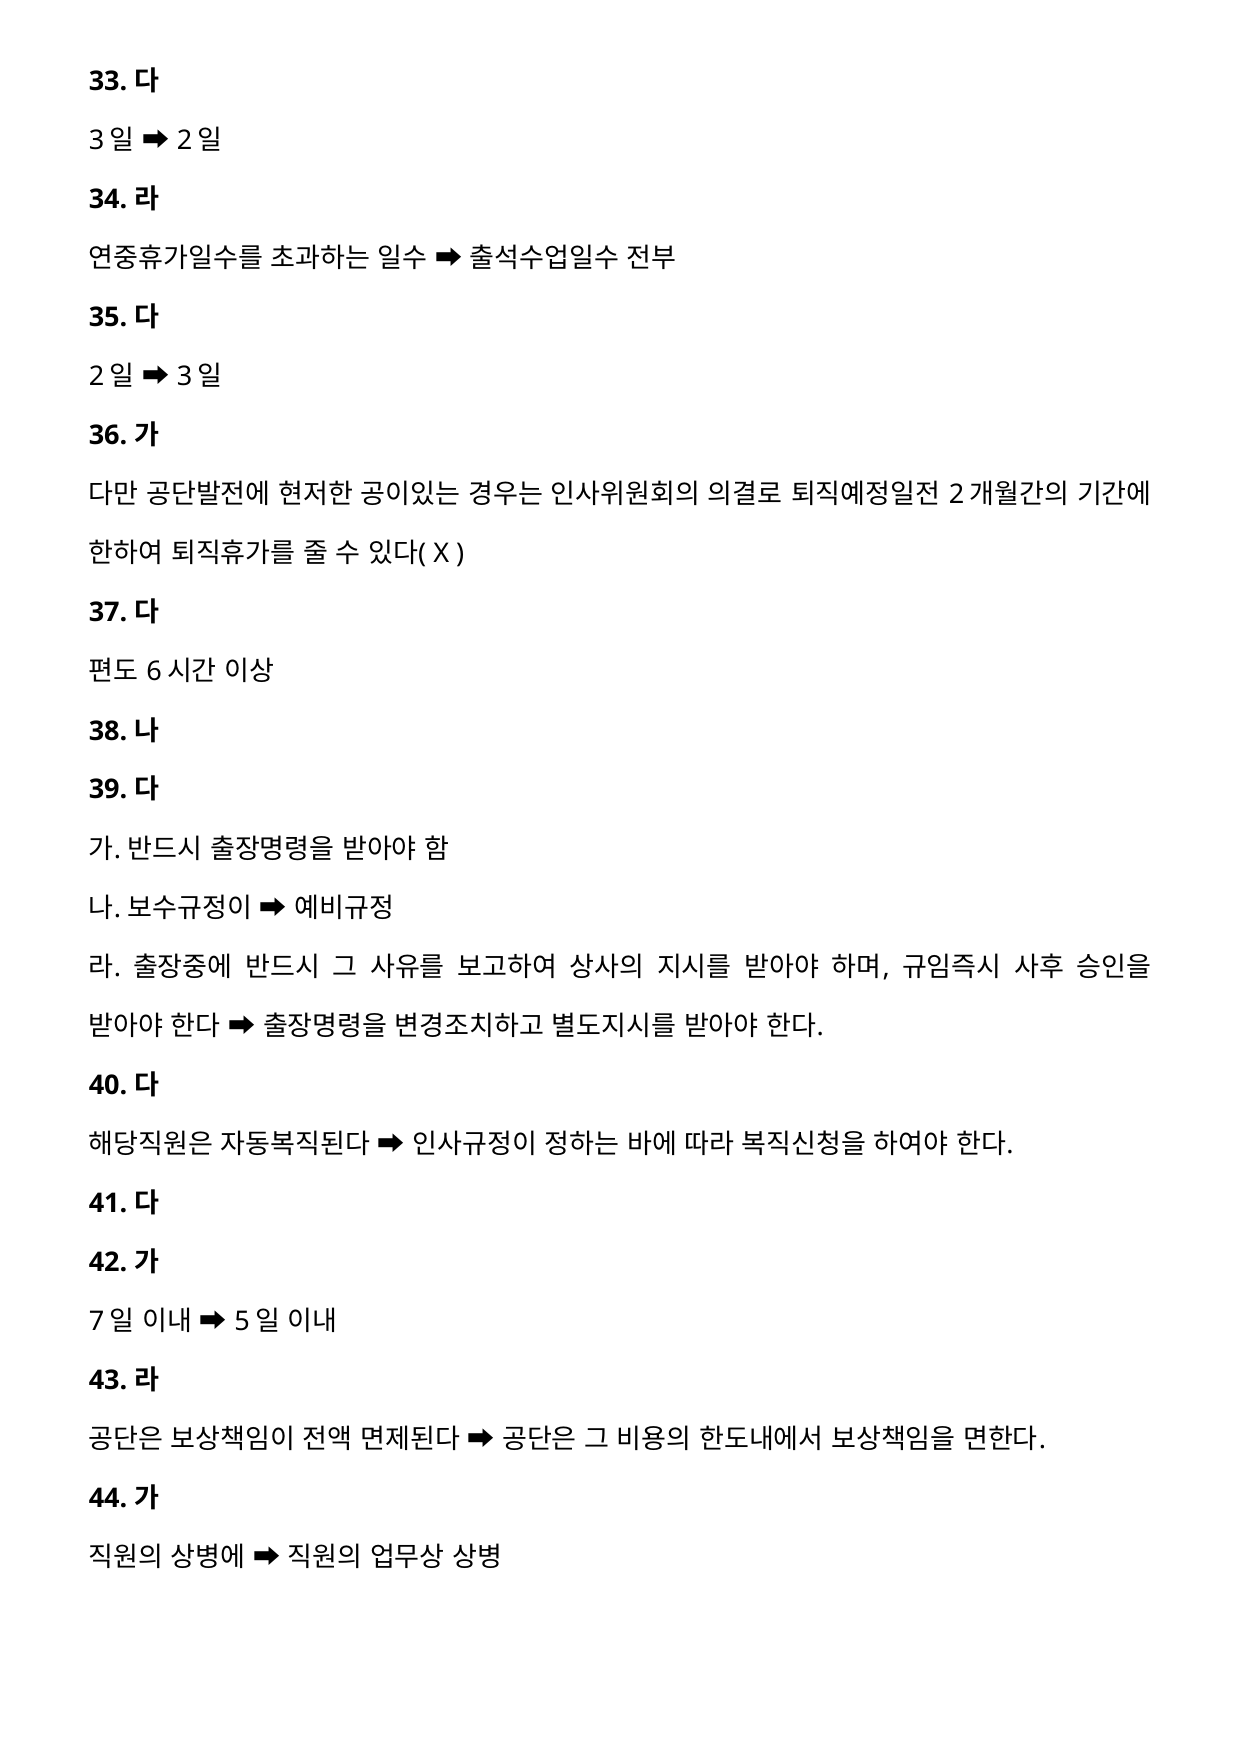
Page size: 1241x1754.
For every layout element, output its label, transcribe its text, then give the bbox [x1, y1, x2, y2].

text 41. 다 [88, 1181, 1152, 1220]
text 편도 6시간 이상 [88, 649, 1152, 689]
text 다만 공단발전에 현저한 공이있는 경우는 인사위원회의 의결로 퇴직예정일전 2개월간의 기간에 한하여 퇴직휴가를 줄 수 있다( X ) [88, 472, 1152, 571]
text 44. 가 [88, 1476, 1152, 1516]
text 39. 다 [88, 767, 1152, 807]
text 해당직원은 자동복직된다 ➡ 인사규정이 정하는 바에 따라 복직신청을 하여야 한다. [88, 1122, 1152, 1161]
text 7일 이내 ➡ 5일 이내 [88, 1299, 1152, 1338]
text 38. 나 [88, 708, 1152, 748]
text 직원의 상병에 ➡ 직원의 업무상 상병 [88, 1535, 1152, 1574]
text 33. 다 [88, 59, 1152, 98]
text 연중휴가일수를 초과하는 일수 ➡ 출석수업일수 전부 [88, 236, 1152, 276]
text 42. 가 [88, 1240, 1152, 1279]
text 2일 ➡ 3일 [88, 354, 1152, 393]
text 36. 가 [88, 413, 1152, 453]
text 35. 다 [88, 295, 1152, 334]
text 34. 라 [88, 177, 1152, 217]
text 40. 다 [88, 1063, 1152, 1102]
text 나. 보수규정이 ➡ 예비규정 [88, 886, 1152, 925]
text 37. 다 [88, 590, 1152, 630]
text 3일 ➡ 2일 [88, 118, 1152, 157]
text 라. 출장중에 반드시 그 사유를 보고하여 상사의 지시를 받아야 하며, 규임즉시 사후 승인을 받아야 한다 ➡ 출장명령을 변경조치하고 별도지시를 받아야 한다. [88, 945, 1152, 1043]
text 43. 라 [88, 1358, 1152, 1397]
text 공단은 보상책임이 전액 면제된다 ➡ 공단은 그 비용의 한도내에서 보상책임을 면한다. [88, 1417, 1152, 1456]
text 가. 반드시 출장명령을 받아야 함 [88, 827, 1152, 866]
